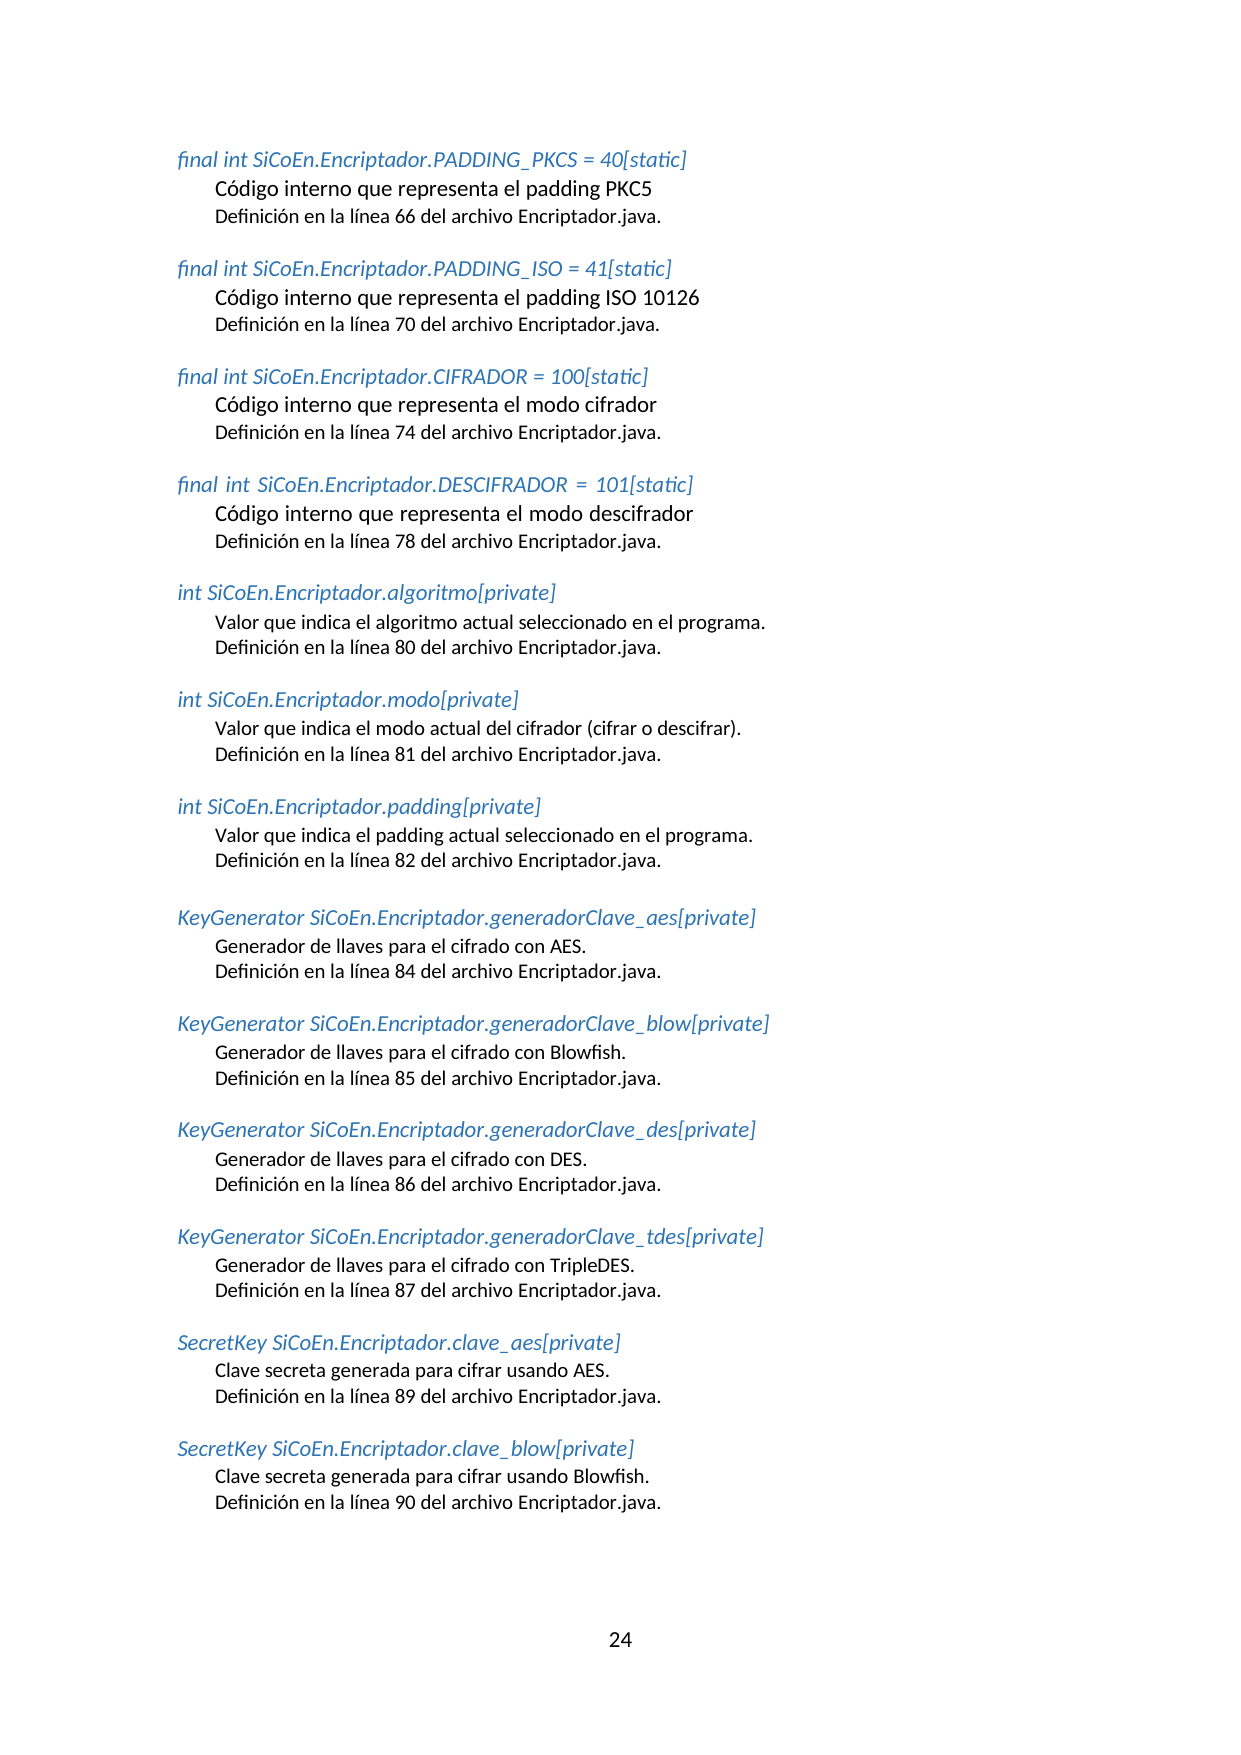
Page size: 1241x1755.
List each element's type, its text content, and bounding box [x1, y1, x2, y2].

text KeyGenerator SiCoEn.Encriptador.generadorClave_des[private] [177, 1116, 1066, 1144]
text final int SiCoEn.Encriptador.CIFRADOR = 100[static] Código interno que representa el modo cifrador Definición en la línea 74 del archivo Encriptador.java. [177, 362, 664, 445]
text Valor que indica el padding actual seleccionado en el programa. Definición en la línea 82 del archivo Encriptador.java. [215, 822, 831, 873]
text int SiCoEn.Encriptador.algoritmo[private] [177, 578, 1066, 606]
text int SiCoEn.Encriptador.padding[private] [177, 792, 1066, 820]
text final int SiCoEn.Encriptador.PADDING_PKCS = 40[static] Código interno que representa el padding PKC5 Definición en la línea 66 del archivo Encriptador.java. [177, 145, 733, 229]
text Generador de llaves para el cifrado con Blowfish. Definición en la línea 85 del archivo Encriptador.java. [215, 1039, 664, 1090]
text int SiCoEn.Encriptador.modo[private] [177, 685, 1066, 713]
text SecretKey SiCoEn.Encriptador.clave_aes[private] Clave secreta generada para cifrar usando AES. Definición en la línea 89 del archivo Encriptador.java. [177, 1328, 664, 1409]
text KeyGenerator SiCoEn.Encriptador.generadorClave_aes[private] [177, 903, 1066, 931]
text Generador de llaves para el cifrado con AES. Definición en la línea 84 del archivo Encriptador.java. [215, 933, 664, 984]
text Valor que indica el algoritmo actual seleccionado en el programa. Definición en la línea 80 del archivo Encriptador.java. [215, 609, 831, 660]
text KeyGenerator SiCoEn.Encriptador.generadorClave_tdes[private] [177, 1222, 1066, 1250]
text final int SiCoEn.Encriptador.PADDING_ISO = 41[static] Código interno que representa el padding ISO 10126 Definición en la línea 70 del archivo Encriptador.java. [177, 254, 733, 337]
text Generador de llaves para el cifrado con TripleDES. Definición en la línea 87 del archivo Encriptador.java. [215, 1252, 664, 1303]
text Valor que indica el modo actual del cifrador (cifrar o descifrar). Definición en la línea 81 del archivo Encriptador.java. [215, 716, 745, 766]
text final int SiCoEn.Encriptador.DESCIFRADOR = 101[static] Código interno que representa el modo descifrador Definición en la línea 78 del archivo Encriptador.java. [177, 470, 693, 553]
text KeyGenerator SiCoEn.Encriptador.generadorClave_blow[private] [177, 1009, 1066, 1037]
text SecretKey SiCoEn.Encriptador.clave_blow[private] Clave secreta generada para cifrar usando Blowfish. Definición en la línea 90 del archivo Encriptador.java. [177, 1434, 664, 1514]
text Generador de llaves para el cifrado con DES. Definición en la línea 86 del archivo Encriptador.java. [215, 1146, 664, 1197]
